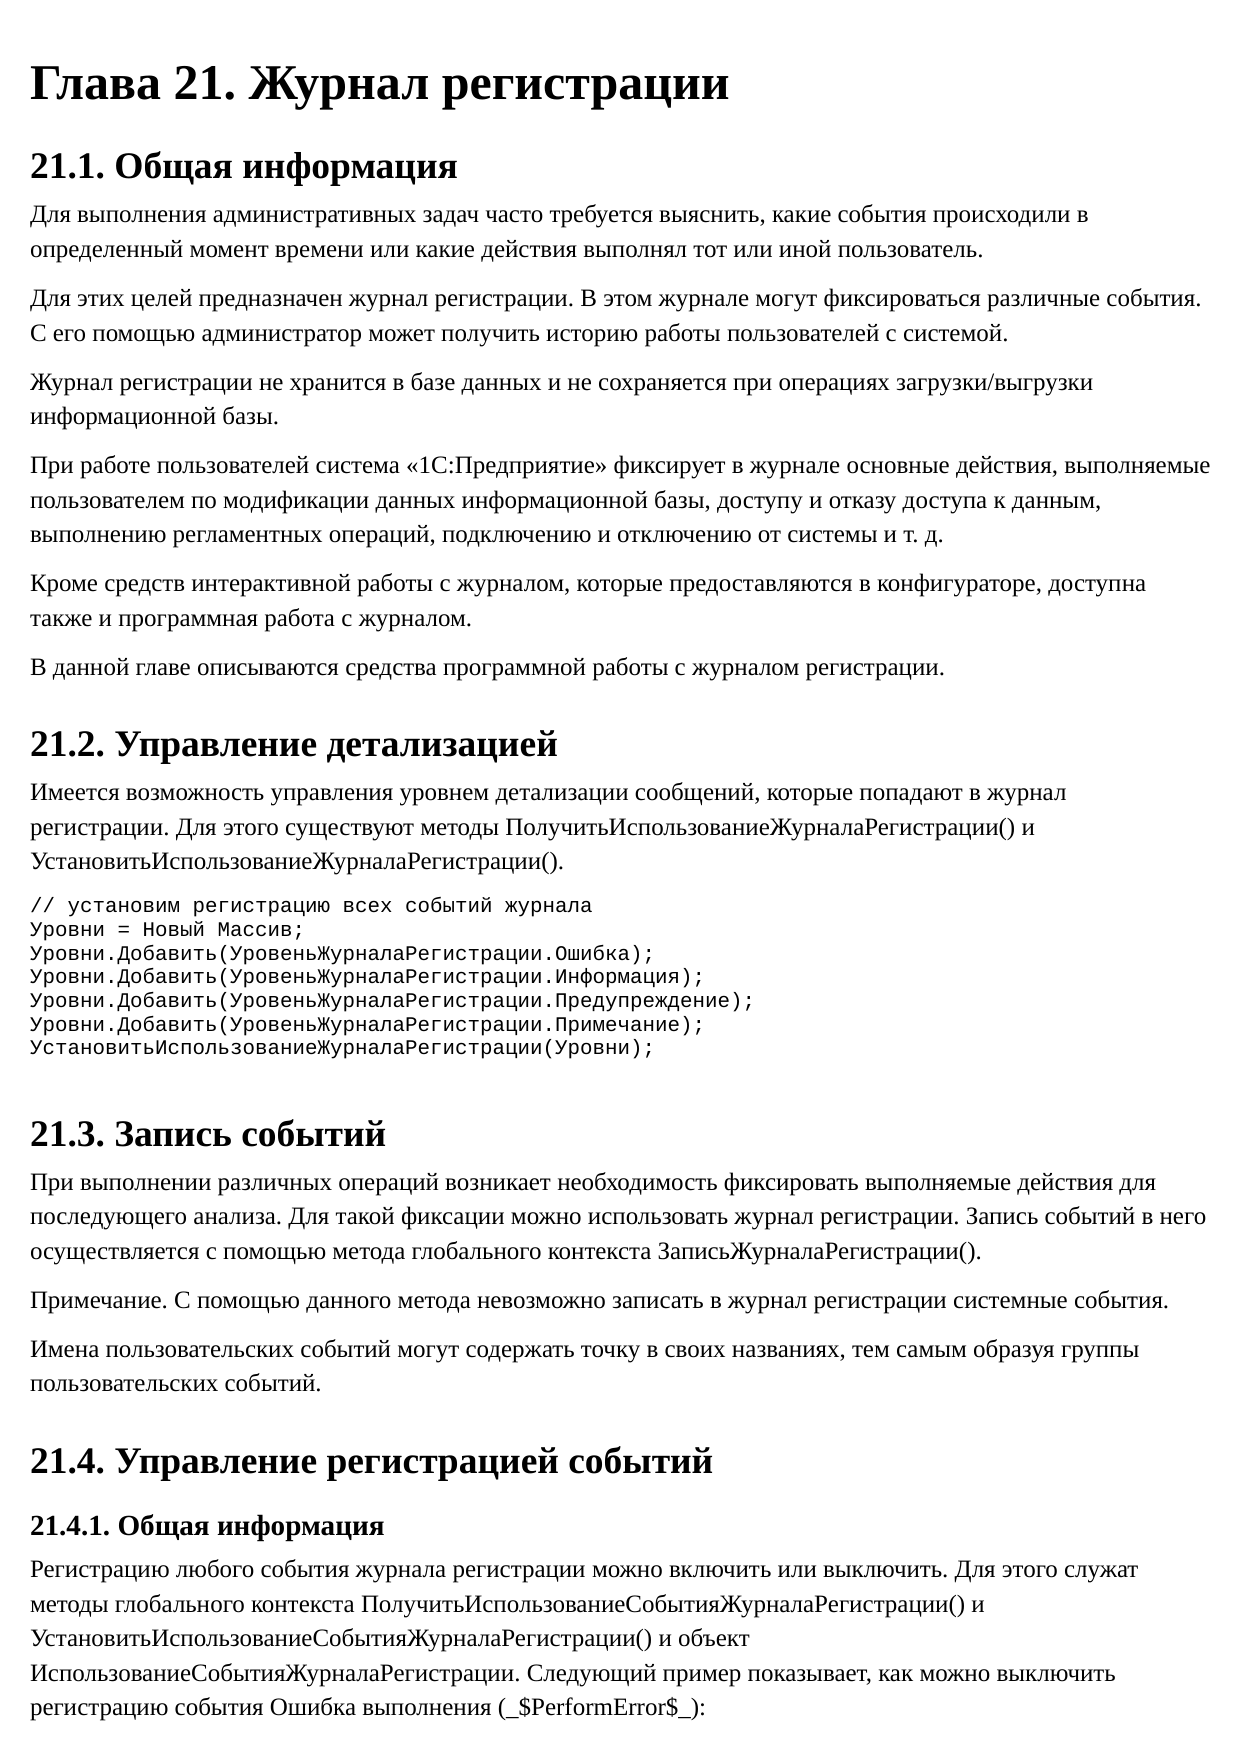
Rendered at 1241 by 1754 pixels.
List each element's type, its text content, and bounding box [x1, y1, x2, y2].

text Имена пользовательских событий могут содержать точку в своих названиях, тем самым образуя группы пользовательских событий. [30, 1334, 1211, 1397]
text Журнал регистрации не хранится в базе данных и не сохраняется при операциях загрузки/выгрузки информационной базы. [30, 367, 1211, 430]
subtitle 21.2. Управление детализацией [30, 722, 1211, 765]
subtitle 21.1. Общая информация [30, 144, 1211, 187]
text Имеется возможность управления уровнем детализации сообщений, которые попадают в журнал регистрации. Для этого существуют методы ПолучитьИспользованиеЖурналаРегистрации() и УстановитьИспользованиеЖурналаРегистрации(). [30, 777, 1211, 875]
text Уровни = Новый Массив; [30, 919, 1211, 943]
text Регистрацию любого события журнала регистрации можно включить или выключить. Для этого служат методы глобального контекста ПолучитьИспользованиеСобытияЖурналаРегистрации() и УстановитьИспользованиеСобытияЖурналаРегистрации() и объект ИспользованиеСобытияЖурналаРегистрации. Следующий пример показывает, как можно выключить регистрацию события Ошибка выполнения (_$PerformError$_): [30, 1554, 1211, 1721]
text УстановитьИспользованиеЖурналаРегистрации(Уровни); [30, 1037, 1211, 1061]
text При выполнении различных операций возникает необходимость фиксировать выполняемые действия для последующего анализа. Для такой фиксации можно использовать журнал регистрации. Запись событий в него осуществляется с помощью метода глобального контекста ЗаписьЖурналаРегистрации(). [30, 1167, 1211, 1264]
text Кроме средств интерактивной работы с журналом, которые предоставляются в конфигураторе, доступна также и программная работа с журналом. [30, 568, 1211, 631]
text Уровни.Добавить(УровеньЖурналаРегистрации.Информация); [30, 966, 1211, 990]
subtitle 21.3. Запись событий [30, 1111, 1211, 1154]
text Для этих целей предназначен журнал регистрации. В этом журнале могут фиксироваться различные события. С его помощью администратор может получить историю работы пользователей с системой. [30, 283, 1211, 346]
text Уровни.Добавить(УровеньЖурналаРегистрации.Ошибка); [30, 943, 1211, 966]
text Уровни.Добавить(УровеньЖурналаРегистрации.Предупреждение); [30, 990, 1211, 1013]
text // установим регистрацию всех событий журнала [30, 895, 1211, 919]
text Для выполнения административных задач часто требуется выяснить, какие события происходили в определенный момент времени или какие действия выполнял тот или иной пользователь. [30, 199, 1211, 263]
subtitle Глава 21. Журнал регистрации [30, 53, 1211, 111]
subtitle 21.4. Управление регистрацией событий [30, 1438, 1211, 1481]
text Уровни.Добавить(УровеньЖурналаРегистрации.Примечание); [30, 1013, 1211, 1037]
text При работе пользователей система «1С:Предприятие» фиксирует в журнале основные действия, выполняемые пользователем по модификации данных информационной базы, доступу и отказу доступа к данным, выполнению регламентных операций, подключению и отключению от системы и т. д. [30, 450, 1211, 548]
subtitle 21.4.1. Общая информация [30, 1508, 1211, 1542]
text В данной главе описываются средства программной работы с журналом регистрации. [30, 652, 1211, 681]
text Примечание. С помощью данного метода невозможно записать в журнал регистрации системные события. [30, 1285, 1211, 1313]
